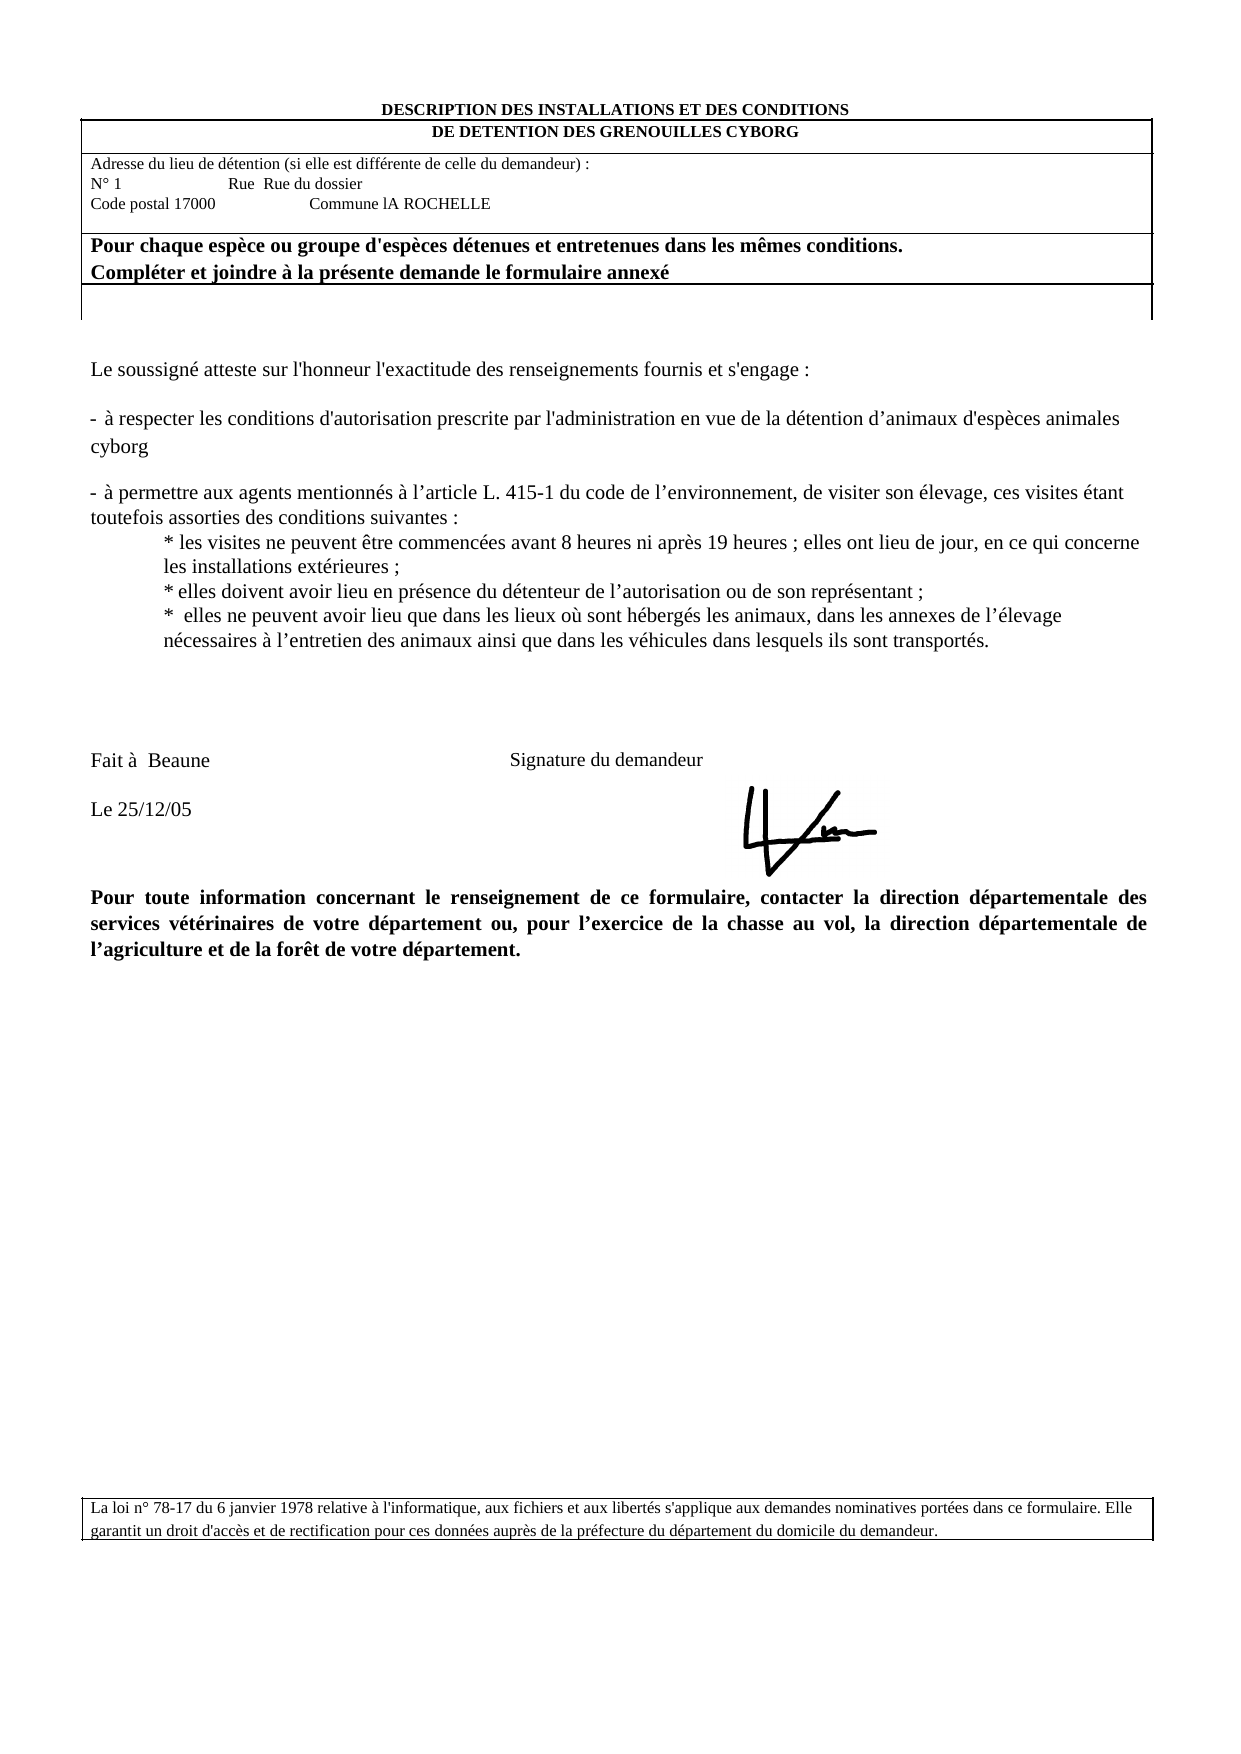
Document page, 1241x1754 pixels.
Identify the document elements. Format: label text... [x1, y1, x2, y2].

text DESCRIPTION DES INSTALLATIONS ET DES CONDITIONS [89, 100, 1141, 119]
text Le soussigné atteste sur l'honneur l'exactitude des renseignements fournis et s'engage : [90, 357, 1148, 381]
text Adresse du lieu de détention (si elle est différente de celle du demandeur) : [90, 154, 1148, 173]
list les visites ne peuvent être commencées avant 8 heures ni après 19 heures ; elles ont lieu de jour, en ce qui concerne les installations extérieures ; [163, 530, 1140, 578]
text La loi n° 78-17 du 6 janvier 1978 relative à l'informatique, aux fichiers et aux libertés s'applique aux demandes nominatives portées dans ce formulaire. Elle garantit un droit d'accès et de rectification pour ces données auprès de la préfecture du département du domicile du demandeur. [90, 1499, 1140, 1539]
text Pour chaque espèce ou groupe d'espèces détenues et entretenues dans les mêmes conditions. [90, 234, 1148, 257]
text N° 1 Rue Rue du dossier [90, 174, 1148, 193]
list à respecter les conditions d'autorisation prescrite par l'administration en vue de la détention d’animaux d'espèces animales cyborg [89, 406, 1140, 458]
text [890, 797, 1148, 821]
text Le 25/12/05 [90, 797, 725, 821]
list à permettre aux agents mentionnés à l’article L. 415-1 du code de l’environnement, de visiter son élevage, ces visites étant toutefois assorties des conditions suivantes : [89, 479, 1140, 529]
picture [725, 775, 890, 878]
text Pour toute information concernant le renseignement de ce formulaire, contacter la direction départementale des services vétérinaires de votre département ou, pour l’exercice de la chasse au vol, la direction départementale de l’agriculture et de la forêt de votre département. [90, 885, 1148, 961]
text Fait à Beaune [90, 748, 466, 772]
list elles ne peuvent avoir lieu que dans les lieux où sont hébergés les animaux, dans les annexes de l’élevage nécessaires à l’entretien des animaux ainsi que dans les véhicules dans lesquels ils sont transportés. [163, 603, 1140, 652]
text Code postal 17000 Commune lA ROCHELLE [90, 193, 1148, 213]
list elles doivent avoir lieu en présence du détenteur de l’autorisation ou de son représentant ; [163, 579, 1148, 603]
text DE DETENTION DES GRENOUILLES CYBORG [89, 122, 1141, 141]
text Compléter et joindre à la présente demande le formulaire annexé [90, 260, 1148, 283]
text Signature du demandeur [509, 748, 1148, 771]
